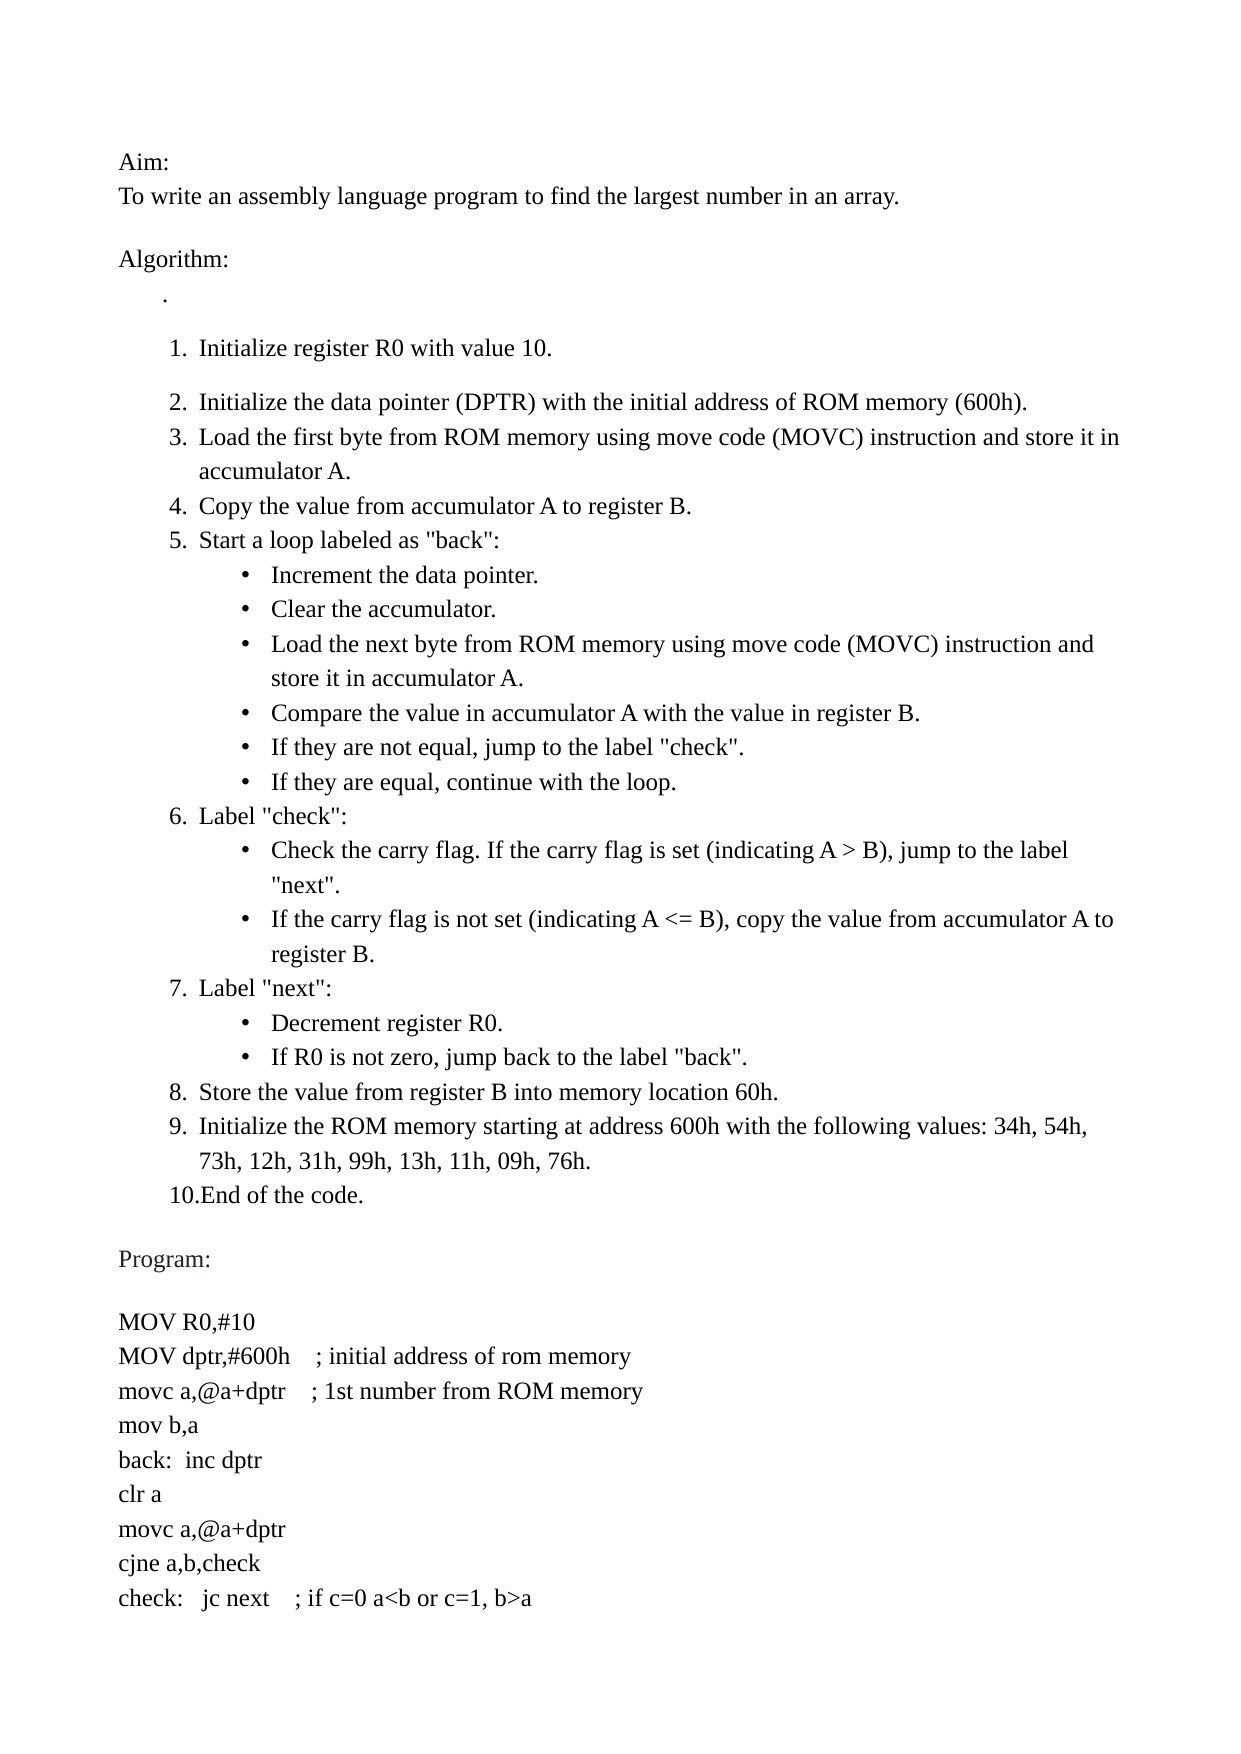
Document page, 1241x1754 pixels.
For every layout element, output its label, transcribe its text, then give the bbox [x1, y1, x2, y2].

list Load the first byte from ROM memory using move code (MOVC) instruction and store it in accumulator A. [169, 422, 1122, 485]
list If the carry flag is not set (indicating A <= B), copy the value from accumulator A to register B. [241, 904, 1122, 968]
list Label "check": [169, 801, 1122, 830]
text . [118, 279, 1122, 308]
text To write an assembly language program to find the largest number in an array. [118, 181, 1122, 210]
text Aim: [118, 147, 1122, 176]
list Check the carry flag. If the carry flag is set (indicating A > B), jump to the label "next". [241, 836, 1122, 899]
text Program: [118, 1244, 1122, 1272]
list Start a loop labeled as "back": [169, 525, 1122, 554]
text MOV R0,#10 MOV dptr,#600h ; initial address of rom memory movc a,@a+dptr ; 1st number from ROM memory mov b,a back: inc dptr clr a movc a,@a+dptr cjne a,b,check check: jc next ; if c=0 a<b or c=1, b>a [118, 1307, 1122, 1611]
list Clear the accumulator. [241, 594, 1122, 623]
list If they are equal, continue with the loop. [241, 767, 1122, 795]
list Initialize register R0 with value 10. [169, 333, 1122, 362]
list Label "next": [169, 973, 1122, 1002]
list Load the next byte from ROM memory using move code (MOVC) instruction and store it in accumulator A. [241, 629, 1122, 692]
list Store the value from register B into memory location 60h. [169, 1077, 1122, 1106]
list Compare the value in accumulator A with the value in register B. [241, 698, 1122, 726]
list If they are not equal, jump to the label "check". [241, 732, 1122, 761]
list End of the code. [169, 1180, 1122, 1209]
list Initialize the data pointer (DPTR) with the initial address of ROM memory (600h). [169, 387, 1122, 416]
text Algorithm: [118, 244, 1122, 273]
list Increment the data pointer. [241, 560, 1122, 588]
list Decrement register R0. [241, 1008, 1122, 1037]
list If R0 is not zero, jump back to the label "back". [241, 1042, 1122, 1071]
list Initialize the ROM memory starting at address 600h with the following values: 34h, 54h, 73h, 12h, 31h, 99h, 13h, 11h, 09h, 76h. [169, 1111, 1122, 1175]
list Copy the value from accumulator A to register B. [169, 491, 1122, 519]
